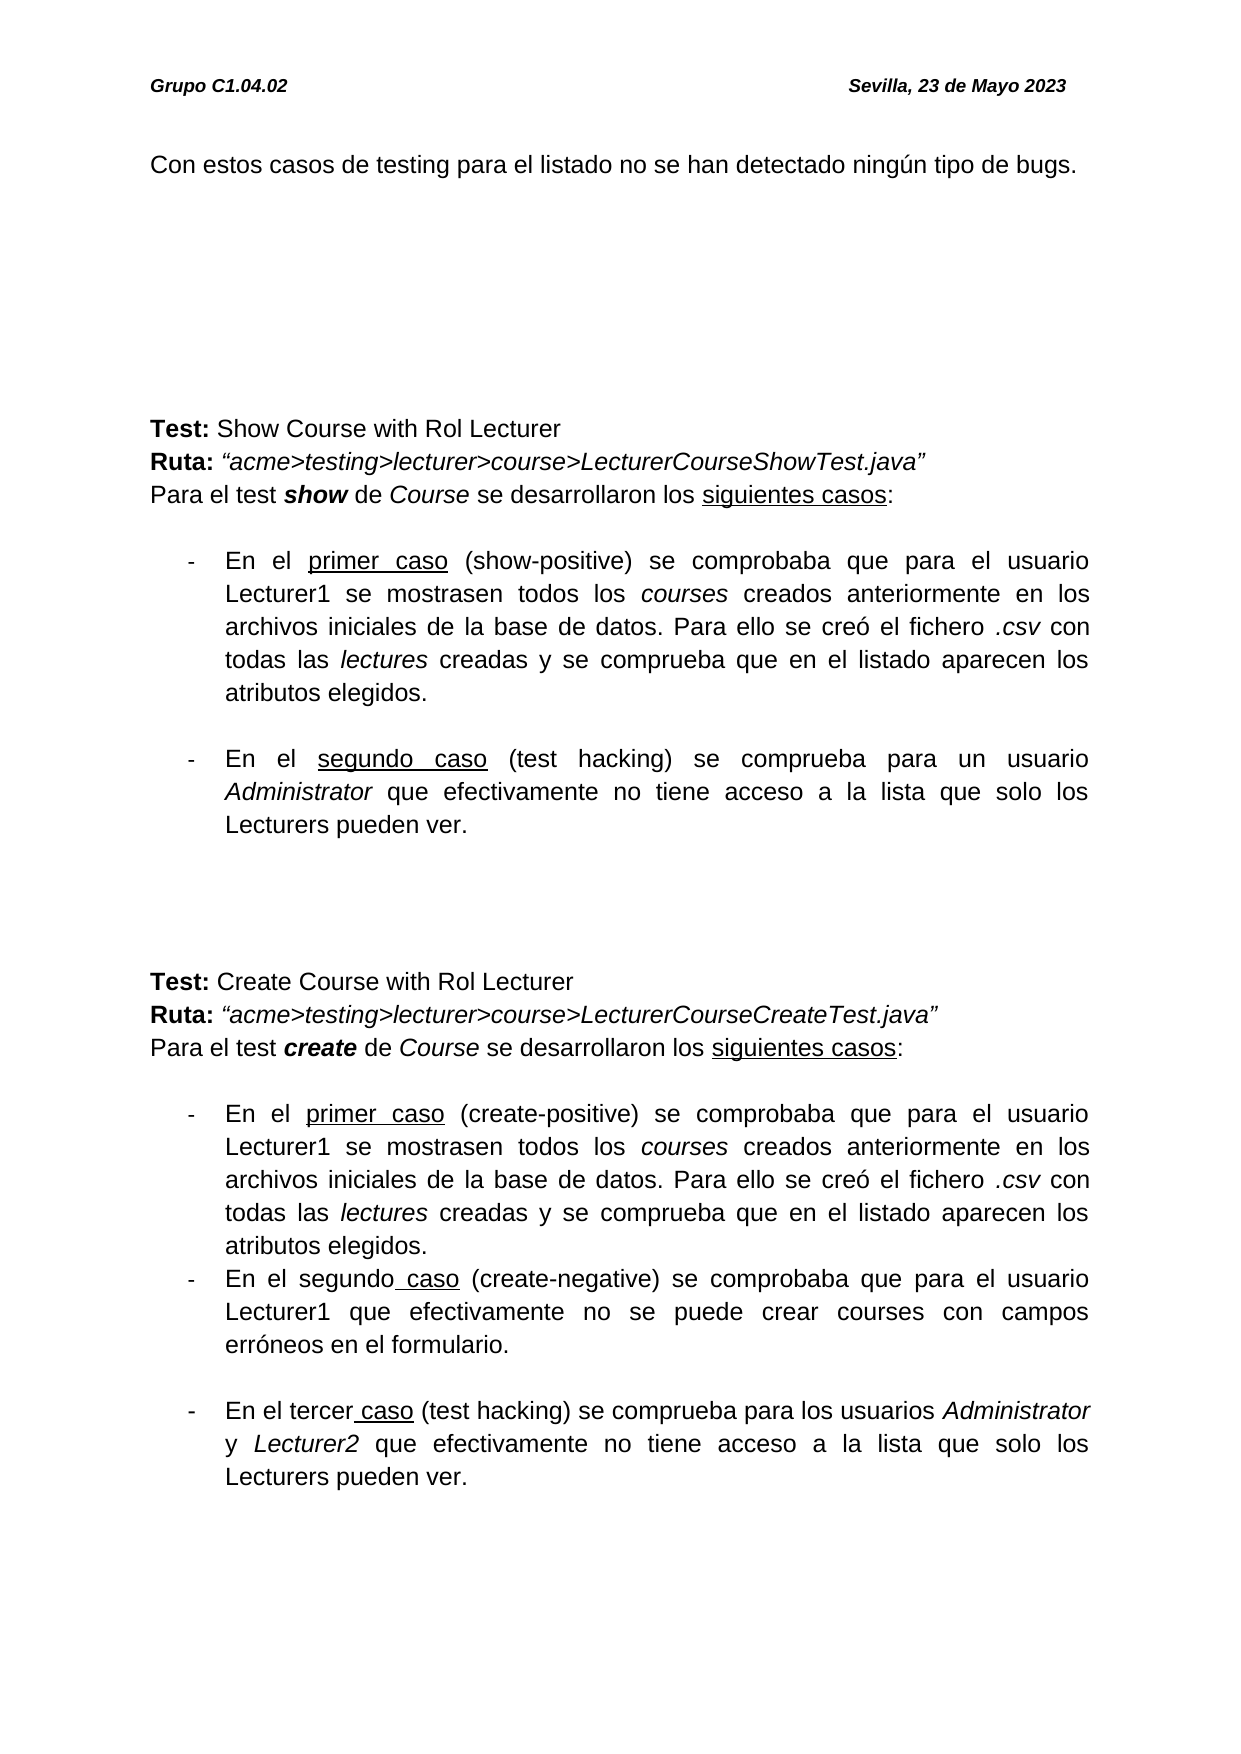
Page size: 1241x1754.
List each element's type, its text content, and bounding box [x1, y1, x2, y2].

text Ruta: “acme>testing>lecturer>course>LecturerCourseShowTest.java” [150, 447, 1090, 476]
text Test: Show Course with Rol Lecturer [150, 414, 1090, 443]
list En el tercer caso (test hacking) se comprueba para los usuarios Administrator y Lecturer2 que efectivamente no tiene acceso a la lista que solo los Lecturers pueden ver. [187, 1396, 1090, 1491]
text Test: Create Course with Rol Lecturer [150, 967, 1090, 996]
list En el segundo caso (create-negative) se comprobaba que para el usuario Lecturer1 que efectivamente no se puede crear courses con campos erróneos en el formulario. [187, 1264, 1090, 1359]
list En el segundo caso (test hacking) se comprueba para un usuario Administrator que efectivamente no tiene acceso a la lista que solo los Lecturers pueden ver. [187, 744, 1090, 839]
list En el primer caso (create-positive) se comprobaba que para el usuario Lecturer1 se mostrasen todos los courses creados anteriormente en los archivos iniciales de la base de datos. Para ello se creó el fichero .csv con todas las lectures creadas y se comprueba que en el listado aparecen los atributos elegidos. [187, 1099, 1090, 1260]
text Para el test create de Course se desarrollaron los siguientes casos: [150, 1033, 1090, 1062]
list En el primer caso (show-positive) se comprobaba que para el usuario Lecturer1 se mostrasen todos los courses creados anteriormente en los archivos iniciales de la base de datos. Para ello se creó el fichero .csv con todas las lectures creadas y se comprueba que en el listado aparecen los atributos elegidos. [187, 546, 1090, 707]
text Ruta: “acme>testing>lecturer>course>LecturerCourseCreateTest.java” [150, 1000, 1090, 1029]
text Para el test show de Course se desarrollaron los siguientes casos: [150, 480, 1090, 509]
text Con estos casos de testing para el listado no se han detectado ningún tipo de bugs. [150, 150, 1090, 179]
